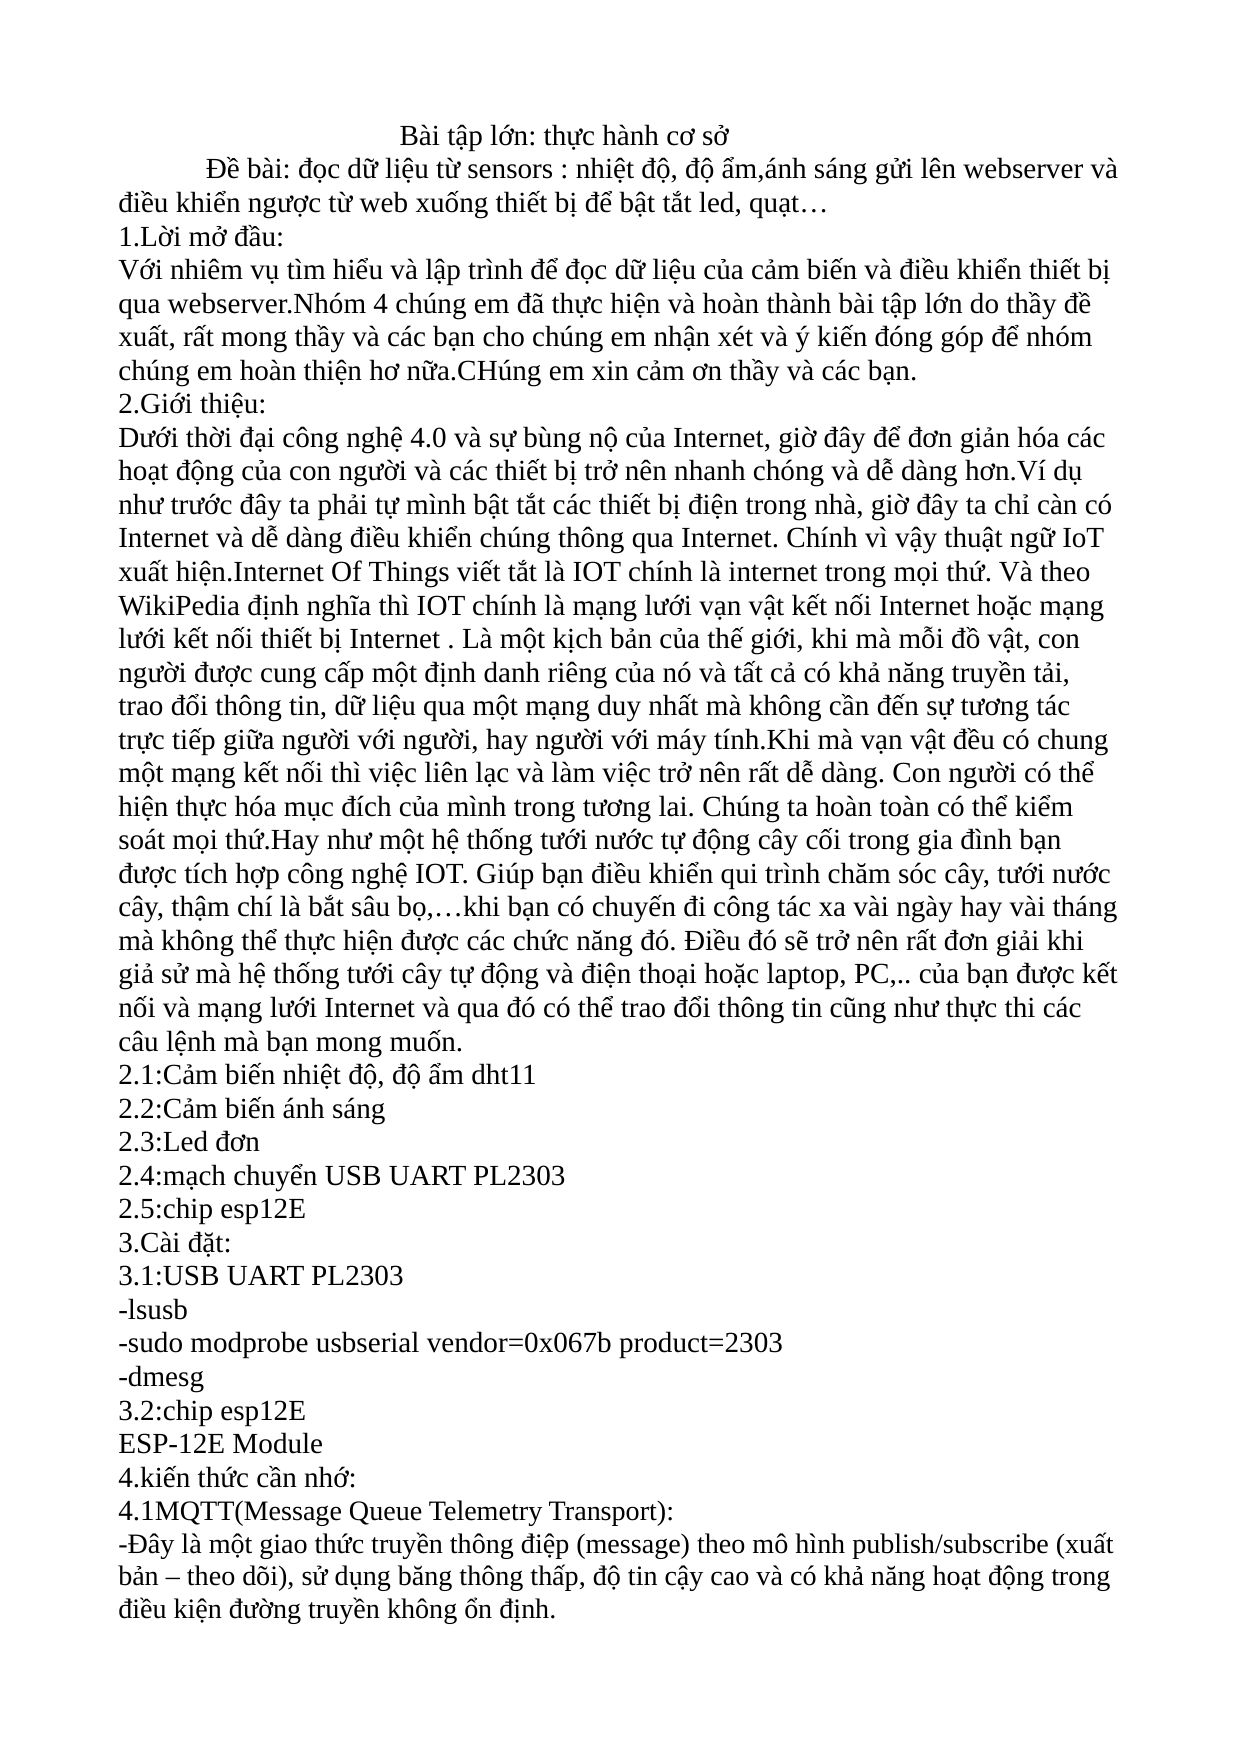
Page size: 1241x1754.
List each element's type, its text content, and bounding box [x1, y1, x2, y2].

text 4.kiến thức cần nhớ: [118, 1460, 1122, 1493]
text -sudo modprobe usbserial vendor=0x067b product=2303 [118, 1326, 1122, 1359]
text -Đây là một giao thức truyền thông điệp (message) theo mô hình publish/subscribe (xuất bản – theo dõi), sử dụng băng thông thấp, độ tin cậy cao và có khả năng hoạt động trong điều kiện đường truyền không ổn định. [118, 1527, 1122, 1624]
text 2.2:Cảm biến ánh sáng [118, 1091, 1122, 1124]
text Bài tập lớn: thực hành cơ sở [118, 118, 1122, 152]
text ESP-12E Module [118, 1426, 1122, 1460]
text 2.5:chip esp12E [118, 1191, 1122, 1225]
text -dmesg [118, 1359, 1122, 1393]
text Đề bài: đọc dữ liệu từ sensors : nhiệt độ, độ ẩm,ánh sáng gửi lên webserver và điều khiển ngược từ web xuống thiết bị để bật tắt led, quạt… [118, 152, 1122, 219]
text 3.2:chip esp12E [118, 1393, 1122, 1426]
text 2.Giới thiệu: [118, 386, 1122, 420]
text 2.1:Cảm biến nhiệt độ, độ ẩm dht11 [118, 1057, 1122, 1091]
text 4.1MQTT(Message Queue Telemetry Transport): [118, 1493, 1122, 1527]
text 1.Lời mở đầu: [118, 219, 1122, 252]
text 2.4:mạch chuyển USB UART PL2303 [118, 1158, 1122, 1191]
text 2.3:Led đơn [118, 1124, 1122, 1158]
text 3.1:USB UART PL2303 [118, 1258, 1122, 1292]
text Với nhiêm vụ tìm hiểu và lập trình để đọc dữ liệu của cảm biến và điều khiển thiết bị qua webserver.Nhóm 4 chúng em đã thực hiện và hoàn thành bài tập lớn do thầy đề xuất, rất mong thầy và các bạn cho chúng em nhận xét và ý kiến đóng góp để nhóm chúng em hoàn thiện hơ nữa.CHúng em xin cảm ơn thầy và các bạn. [118, 252, 1122, 386]
text Dưới thời đại công nghệ 4.0 và sự bùng nộ của Internet, giờ đây để đơn giản hóa các hoạt động của con người và các thiết bị trở nên nhanh chóng và dễ dàng hơn.Ví dụ như trước đây ta phải tự mình bật tắt các thiết bị điện trong nhà, giờ đây ta chỉ càn có Internet và dễ dàng điều khiển chúng thông qua Internet. Chính vì vậy thuật ngữ IoT xuất hiện.Internet Of Things viết tắt là IOT chính là internet trong mọi thứ. Và theo WikiPedia định nghĩa thì IOT chính là mạng lưới vạn vật kết nối Internet hoặc mạng lưới kết nối thiết bị Internet . Là một kịch bản của thế giới, khi mà mỗi đồ vật, con người được cung cấp một định danh riêng của nó và tất cả có khả năng truyền tải, trao đổi thông tin, dữ liệu qua một mạng duy nhất mà không cần đến sự tương tác trực tiếp giữa người với người, hay người với máy tính.Khi mà vạn vật đều có chung một mạng kết nối thì việc liên lạc và làm việc trở nên rất dễ dàng. Con người có thể hiện thực hóa mục đích của mình trong tương lai. Chúng ta hoàn toàn có thể kiểm soát mọi thứ.Hay như một hệ thống tưới nước tự động cây cối trong gia đình bạn được tích hợp công nghệ IOT. Giúp bạn điều khiển qui trình chăm sóc cây, tưới nước cây, thậm chí là bắt sâu bọ,…khi bạn có chuyến đi công tác xa vài ngày hay vài tháng mà không thể thực hiện được các chức năng đó. Điều đó sẽ trở nên rất đơn giải khi giả sử mà hệ thống tưới cây tự động và điện thoại hoặc laptop, PC,.. của bạn được kết nối và mạng lưới Internet và qua đó có thể trao đổi thông tin cũng như thực thi các câu lệnh mà bạn mong muốn. [118, 420, 1122, 1057]
text 3.Cài đặt: [118, 1225, 1122, 1258]
text -lsusb [118, 1292, 1122, 1326]
